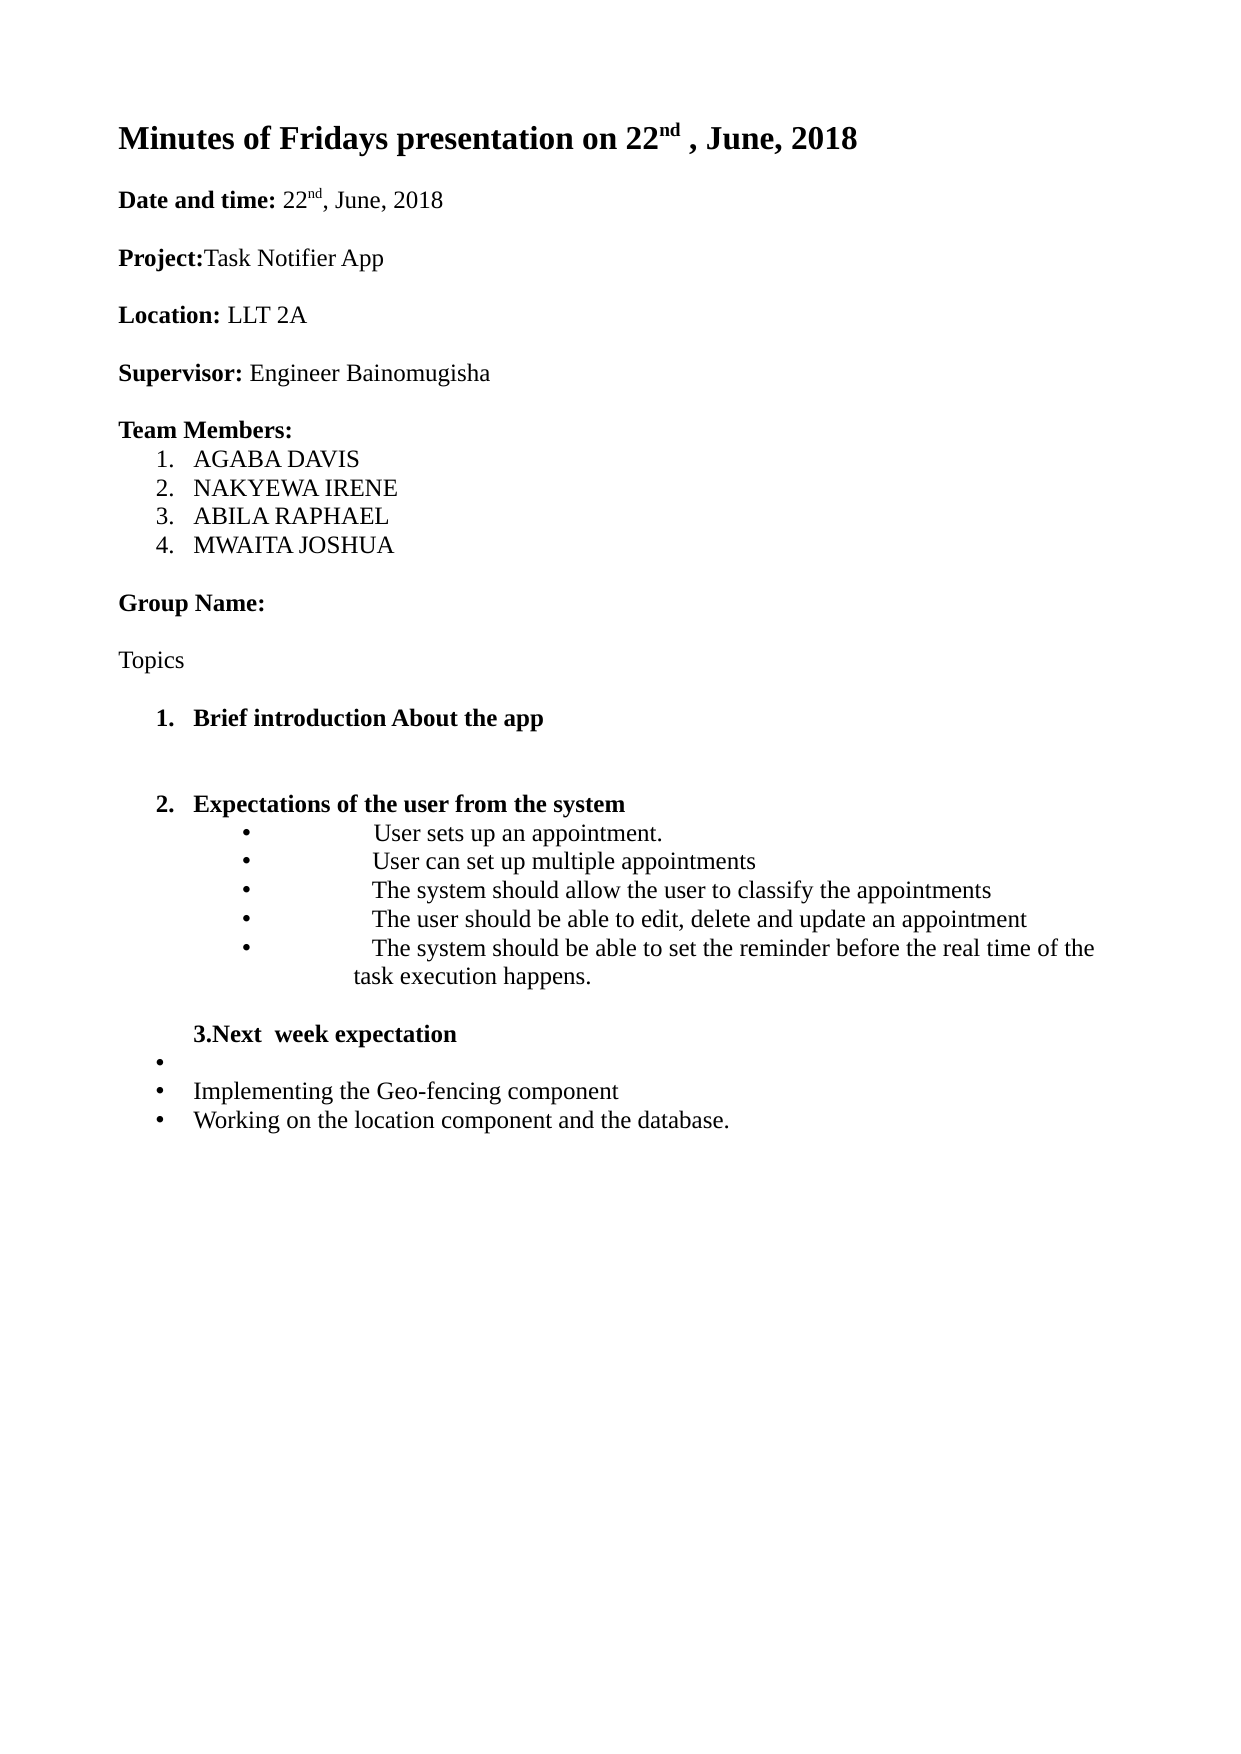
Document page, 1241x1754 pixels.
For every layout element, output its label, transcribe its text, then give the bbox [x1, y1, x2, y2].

list Working on the location component and the database. [156, 1105, 1122, 1134]
list NAKYEWA IRENE [156, 473, 1122, 501]
list AGABA DAVIS [156, 444, 1122, 473]
text Group Name: [118, 588, 1122, 616]
text Location: LLT 2A [118, 300, 1122, 329]
list ABILA RAPHAEL [156, 501, 1122, 530]
list 3.Next week expectation [156, 1019, 1122, 1048]
text Team Members: [118, 415, 1122, 444]
text Project:Task Notifier App [118, 243, 1122, 271]
text Supervisor: Engineer Bainomugisha [118, 358, 1122, 386]
text Date and time: 22nd, June, 2018 [118, 185, 1122, 214]
list Implementing the Geo-fencing component [156, 1076, 1122, 1105]
list User can set up multiple appointments [242, 846, 1122, 875]
list Brief introduction About the app [156, 703, 1122, 731]
text Minutes of Fridays presentation on 22nd , June, 2018 [118, 118, 1122, 156]
list Expectations of the user from the system [156, 789, 1122, 818]
text Topics [118, 645, 1122, 674]
list The system should be able to set the reminder before the real time of the task execution happens. [242, 933, 1122, 990]
list The system should allow the user to classify the appointments [242, 875, 1122, 904]
list The user should be able to edit, delete and update an appointment [242, 904, 1122, 933]
list User sets up an appointment. [242, 818, 1122, 846]
list MWAITA JOSHUA [156, 530, 1122, 559]
